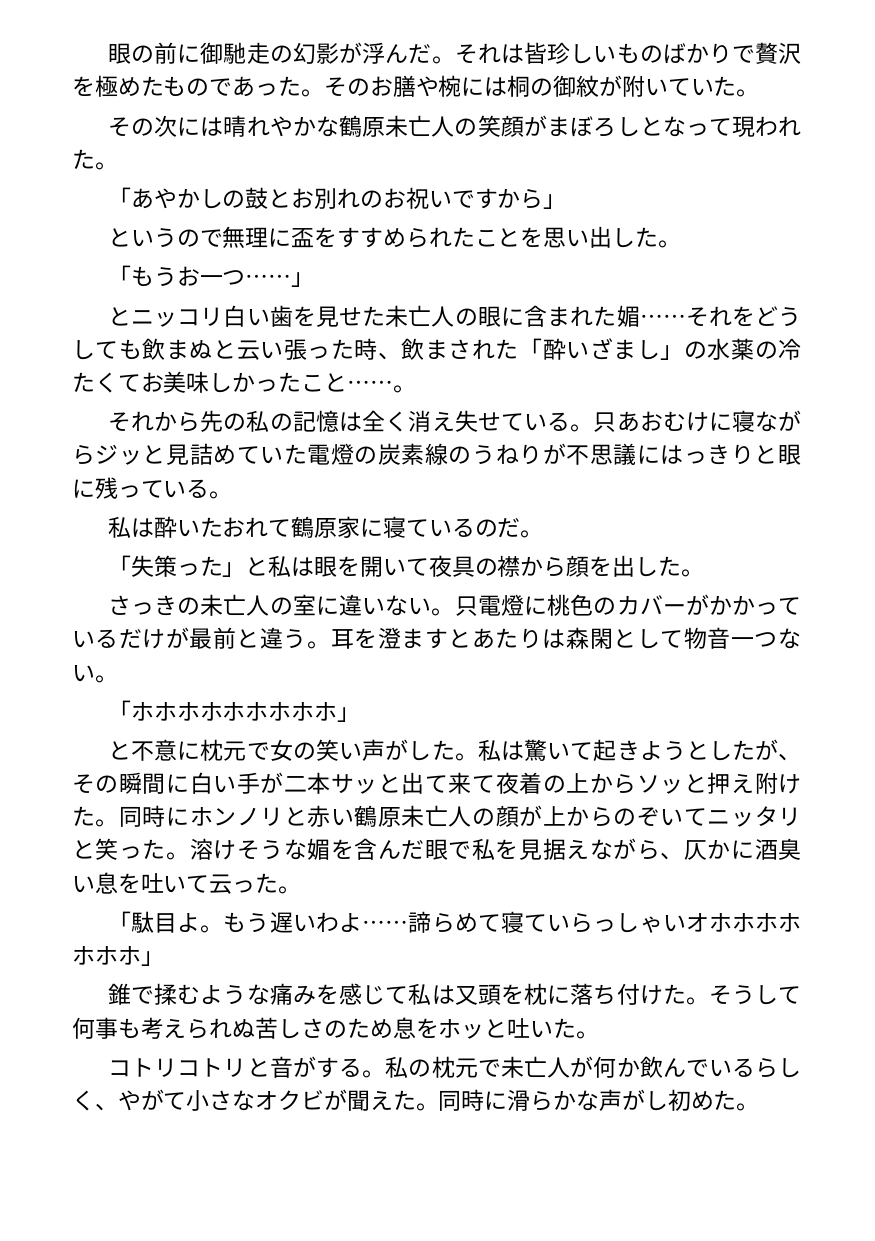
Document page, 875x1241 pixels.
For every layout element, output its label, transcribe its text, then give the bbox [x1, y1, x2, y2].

text それから先の私の記憶は全く消え失せている。只あおむけに寝ながらジッと見詰めていた電燈の炭素線のうねりが不思議にはっきりと眼に残っている。 [72, 404, 802, 504]
text 「失策った」と私は眼を開いて夜具の襟から顔を出した。 [72, 549, 802, 582]
text 私は酔いたおれて鶴原家に寝ているのだ。 [72, 509, 802, 543]
text その次には晴れやかな鶴原未亡人の笑顔がまぼろしとなって現われた。 [72, 108, 802, 175]
text 錐で揉むような痛みを感じて私は又頭を枕に落ち付けた。そうして何事も考えられぬ苦しさのため息をホッと吐いた。 [72, 977, 802, 1044]
text 「もうお一つ……」 [72, 259, 802, 292]
text コトリコトリと音がする。私の枕元で未亡人が何か飲んでいるらしく、やがて小さなオクビが聞えた。同時に滑らかな声がし初めた。 [72, 1049, 802, 1116]
text と不意に枕元で女の笑い声がした。私は驚いて起きようとしたが、その瞬間に白い手が二本サッと出て来て夜着の上からソッと押え附けた。同時にホンノリと赤い鶴原未亡人の顔が上からのぞいてニッタリと笑った。溶けそうな媚を含んだ眼で私を見据えながら、仄かに酒臭い息を吐いて云った。 [72, 733, 802, 899]
text 「ホホホホホホホホホ」 [72, 693, 802, 727]
text 眼の前に御馳走の幻影が浮んだ。それは皆珍しいものばかりで贅沢を極めたものであった。そのお膳や椀には桐の御紋が附いていた。 [72, 36, 802, 102]
text 「駄目よ。もう遅いわよ……諦らめて寝ていらっしゃいオホホホホホホホ」 [72, 905, 802, 971]
text 「あやかしの鼓とお別れのお祝いですから」 [72, 181, 802, 214]
text さっきの未亡人の室に違いない。只電燈に桃色のカバーがかかっているだけが最前と違う。耳を澄ますとあたりは森閑として物音一つない。 [72, 588, 802, 688]
text とニッコリ白い歯を見せた未亡人の眼に含まれた媚……それをどうしても飲まぬと云い張った時、飲まされた「酔いざまし」の水薬の冷たくてお美味しかったこと……。 [72, 298, 802, 398]
text というので無理に盃をすすめられたことを思い出した。 [72, 220, 802, 253]
